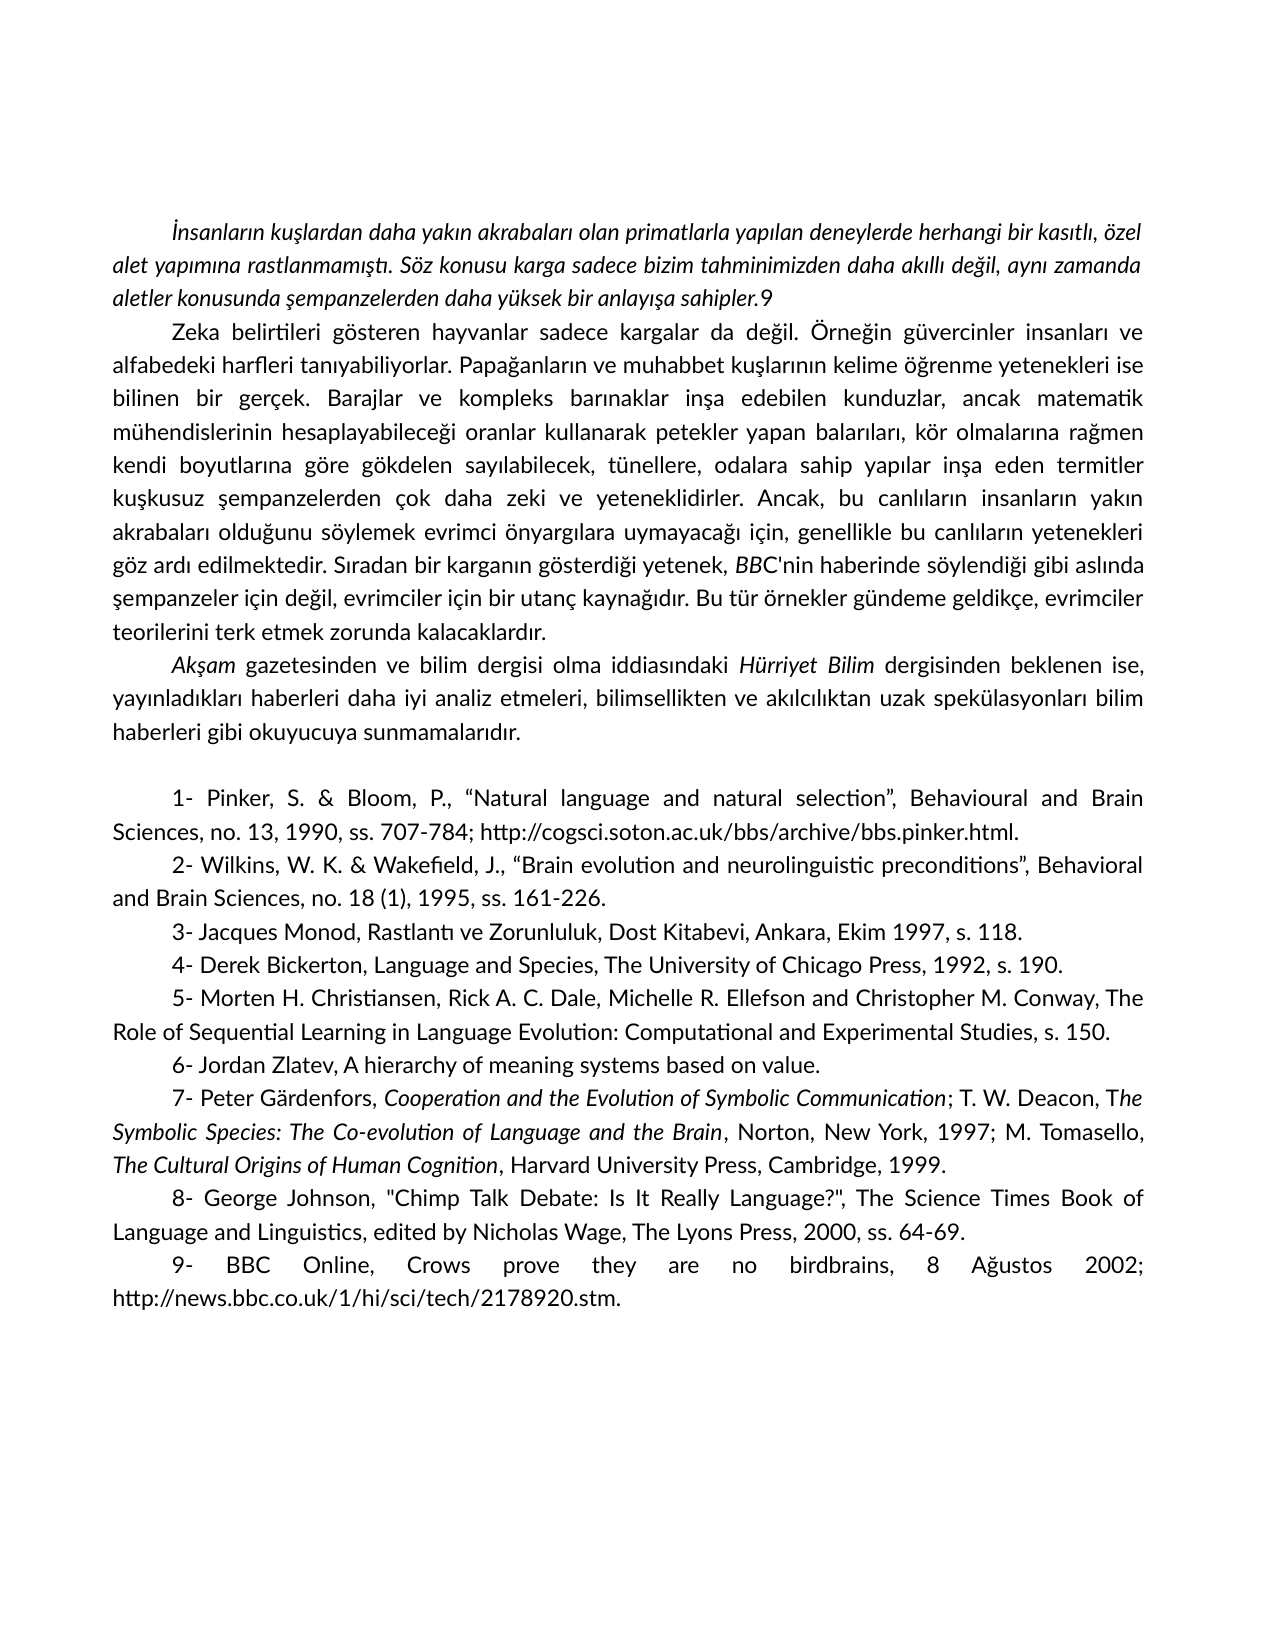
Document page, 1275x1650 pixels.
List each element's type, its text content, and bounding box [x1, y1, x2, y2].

text 7- Peter Gärdenfors, Cooperation and the Evolution of Symbolic Communication; T. W. Deacon, The Symbolic Species: The Co-evolution of Language and the Brain, Norton, New York, 1997; M. Tomasello, The Cultural Origins of Human Cognition, Harvard University Press, Cambridge, 1999. [112, 1080, 1145, 1180]
text 9- BBC Online, Crows prove they are no birdbrains, 8 Ağustos 2002; http://news.bbc.co.uk/1/hi/sci/tech/2178920.stm. [112, 1247, 1145, 1313]
text Zeka belirtileri gösteren hayvanlar sadece kargalar da değil. Örneğin güvercinler insanları ve alfabedeki harfleri tanıyabiliyorlar. Papağanların ve muhabbet kuşlarının kelime öğrenme yetenekleri ise bilinen bir gerçek. Barajlar ve kompleks barınaklar inşa edebilen kunduzlar, ancak matematik mühendislerinin hesaplayabileceği oranlar kullanarak petekler yapan balarıları, kör olmalarına rağmen kendi boyutlarına göre gökdelen sayılabilecek, tünellere, odalara sahip yapılar inşa eden termitler kuşkusuz şempanzelerden çok daha zeki ve yeteneklidirler. Ancak, bu canlıların insanların yakın akrabaları olduğunu söylemek evrimci önyargılara uymayacağı için, genellikle bu canlıların yetenekleri göz ardı edilmektedir. Sıradan bir karganın gösterdiği yetenek, BBC'nin haberinde söylendiği gibi aslında şempanzeler için değil, evrimciler için bir utanç kaynağıdır. Bu tür örnekler gündeme geldikçe, evrimciler teorilerini terk etmek zorunda kalacaklardır. [112, 313, 1145, 647]
text 8- George Johnson, "Chimp Talk Debate: Is It Really Language?", The Science Times Book of Language and Linguistics, edited by Nicholas Wage, The Lyons Press, 2000, ss. 64-69. [112, 1180, 1145, 1247]
text 2- Wilkins, W. K. & Wakefield, J., “Brain evolution and neurolinguistic preconditions”, Behavioral and Brain Sciences, no. 18 (1), 1995, ss. 161-226. [112, 847, 1145, 913]
text 5- Morten H. Christiansen, Rick A. C. Dale, Michelle R. Ellefson and Christopher M. Conway, The Role of Sequential Learning in Language Evolution: Computational and Experimental Studies, s. 150. [112, 980, 1145, 1047]
text 3- Jacques Monod, Rastlantı ve Zorunluluk, Dost Kitabevi, Ankara, Ekim 1997, s. 118. [112, 913, 1145, 947]
text 4- Derek Bickerton, Language and Species, The University of Chicago Press, 1992, s. 190. [112, 947, 1145, 980]
text 6- Jordan Zlatev, A hierarchy of meaning systems based on value. [112, 1047, 1145, 1080]
text İnsanların kuşlardan daha yakın akrabaları olan primatlarla yapılan deneylerde herhangi bir kasıtlı, özel alet yapımına rastlanmamıştı. Söz konusu karga sadece bizim tahminimizden daha akıllı değil, aynı zamanda aletler konusunda şempanzelerden daha yüksek bir anlayışa sahipler.9 [112, 213, 1145, 313]
text 1- Pinker, S. & Bloom, P., “Natural language and natural selection”, Behavioural and Brain Sciences, no. 13, 1990, ss. 707-784; http://cogsci.soton.ac.uk/bbs/archive/bbs.pinker.html. [112, 780, 1145, 847]
text Akşam gazetesinden ve bilim dergisi olma iddiasındaki Hürriyet Bilim dergisinden beklenen ise, yayınladıkları haberleri daha iyi analiz etmeleri, bilimsellikten ve akılcılıktan uzak spekülasyonları bilim haberleri gibi okuyucuya sunmamalarıdır. [112, 647, 1145, 747]
